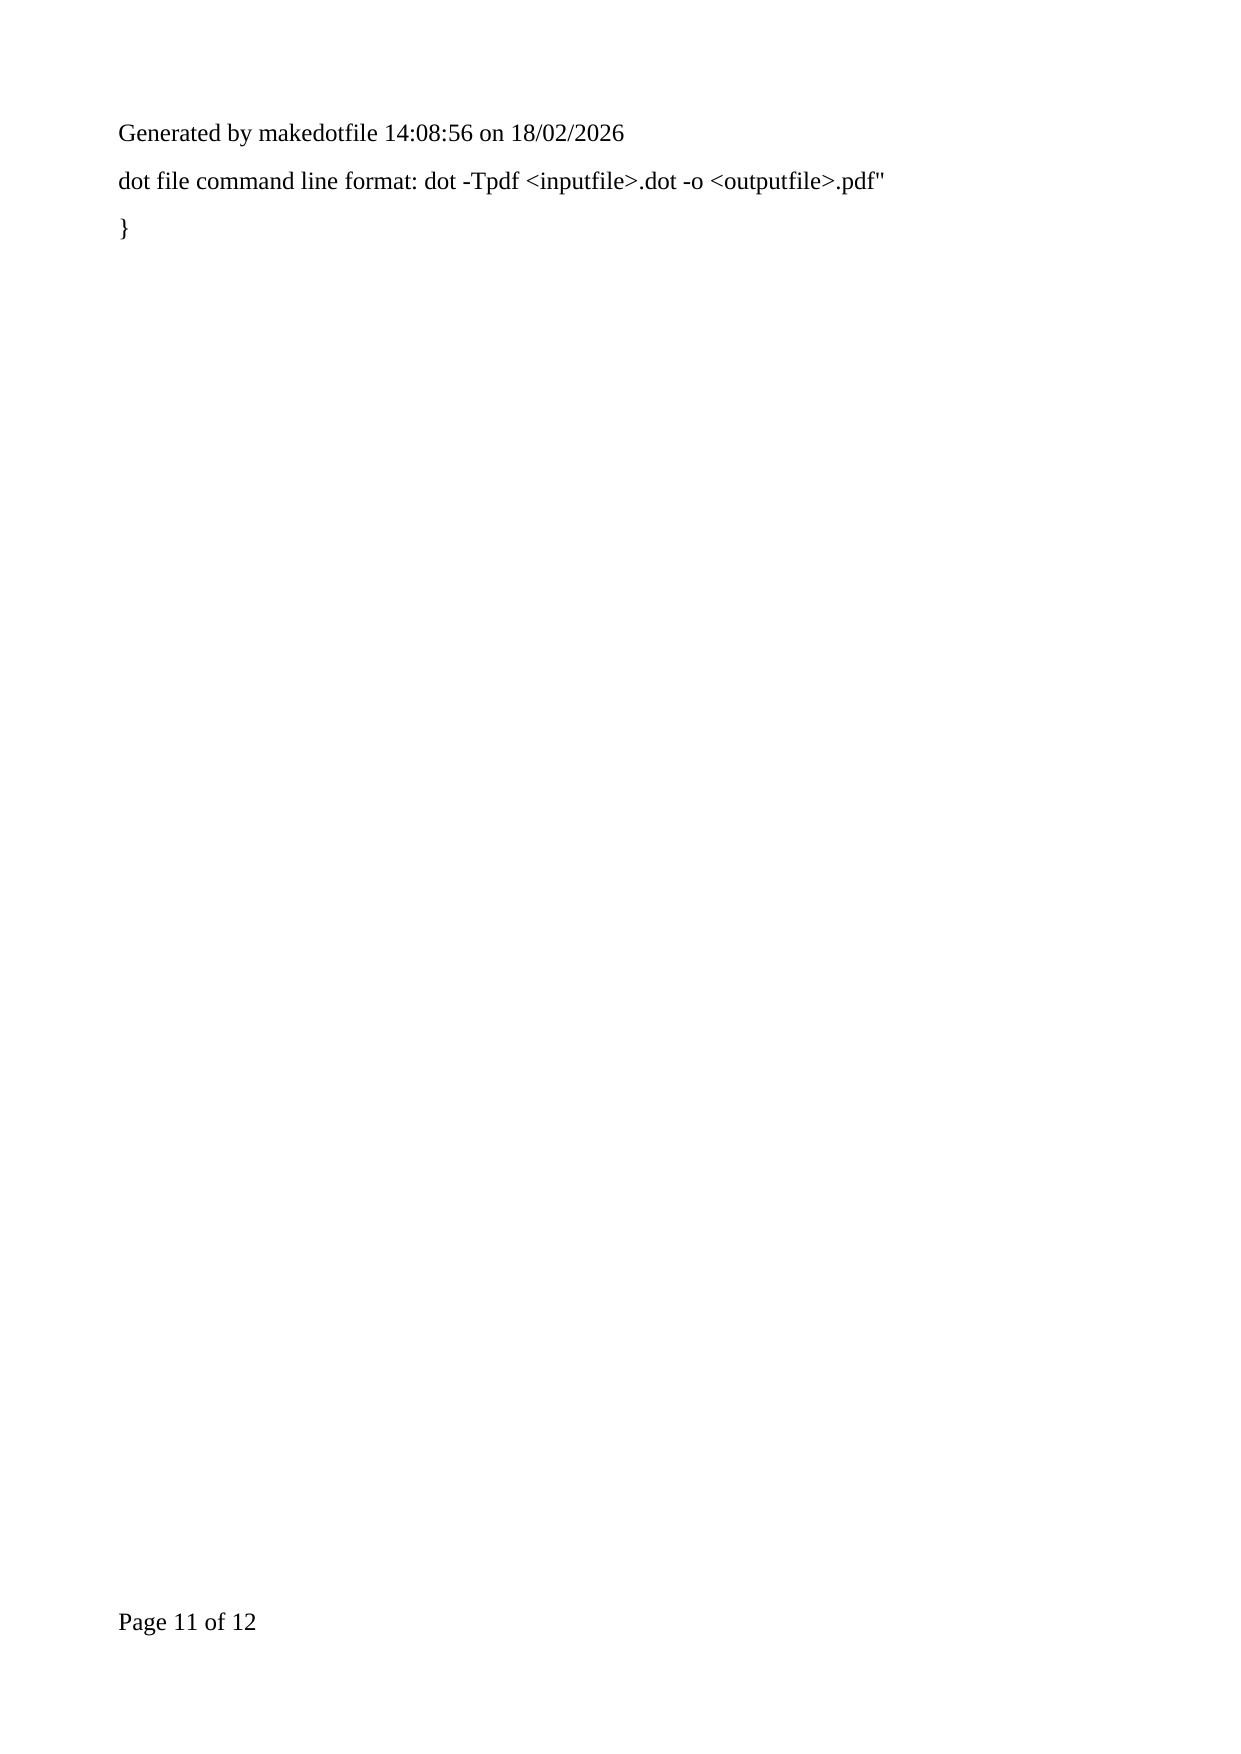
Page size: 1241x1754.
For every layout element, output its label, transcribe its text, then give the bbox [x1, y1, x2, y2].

text } [118, 213, 1122, 242]
text dot file command line format: dot -Tpdf <inputfile>.dot -o <outputfile>.pdf" [118, 166, 1122, 194]
text Generated by makedotfile 14:08:56 on 18/02/2026 [118, 118, 1122, 147]
